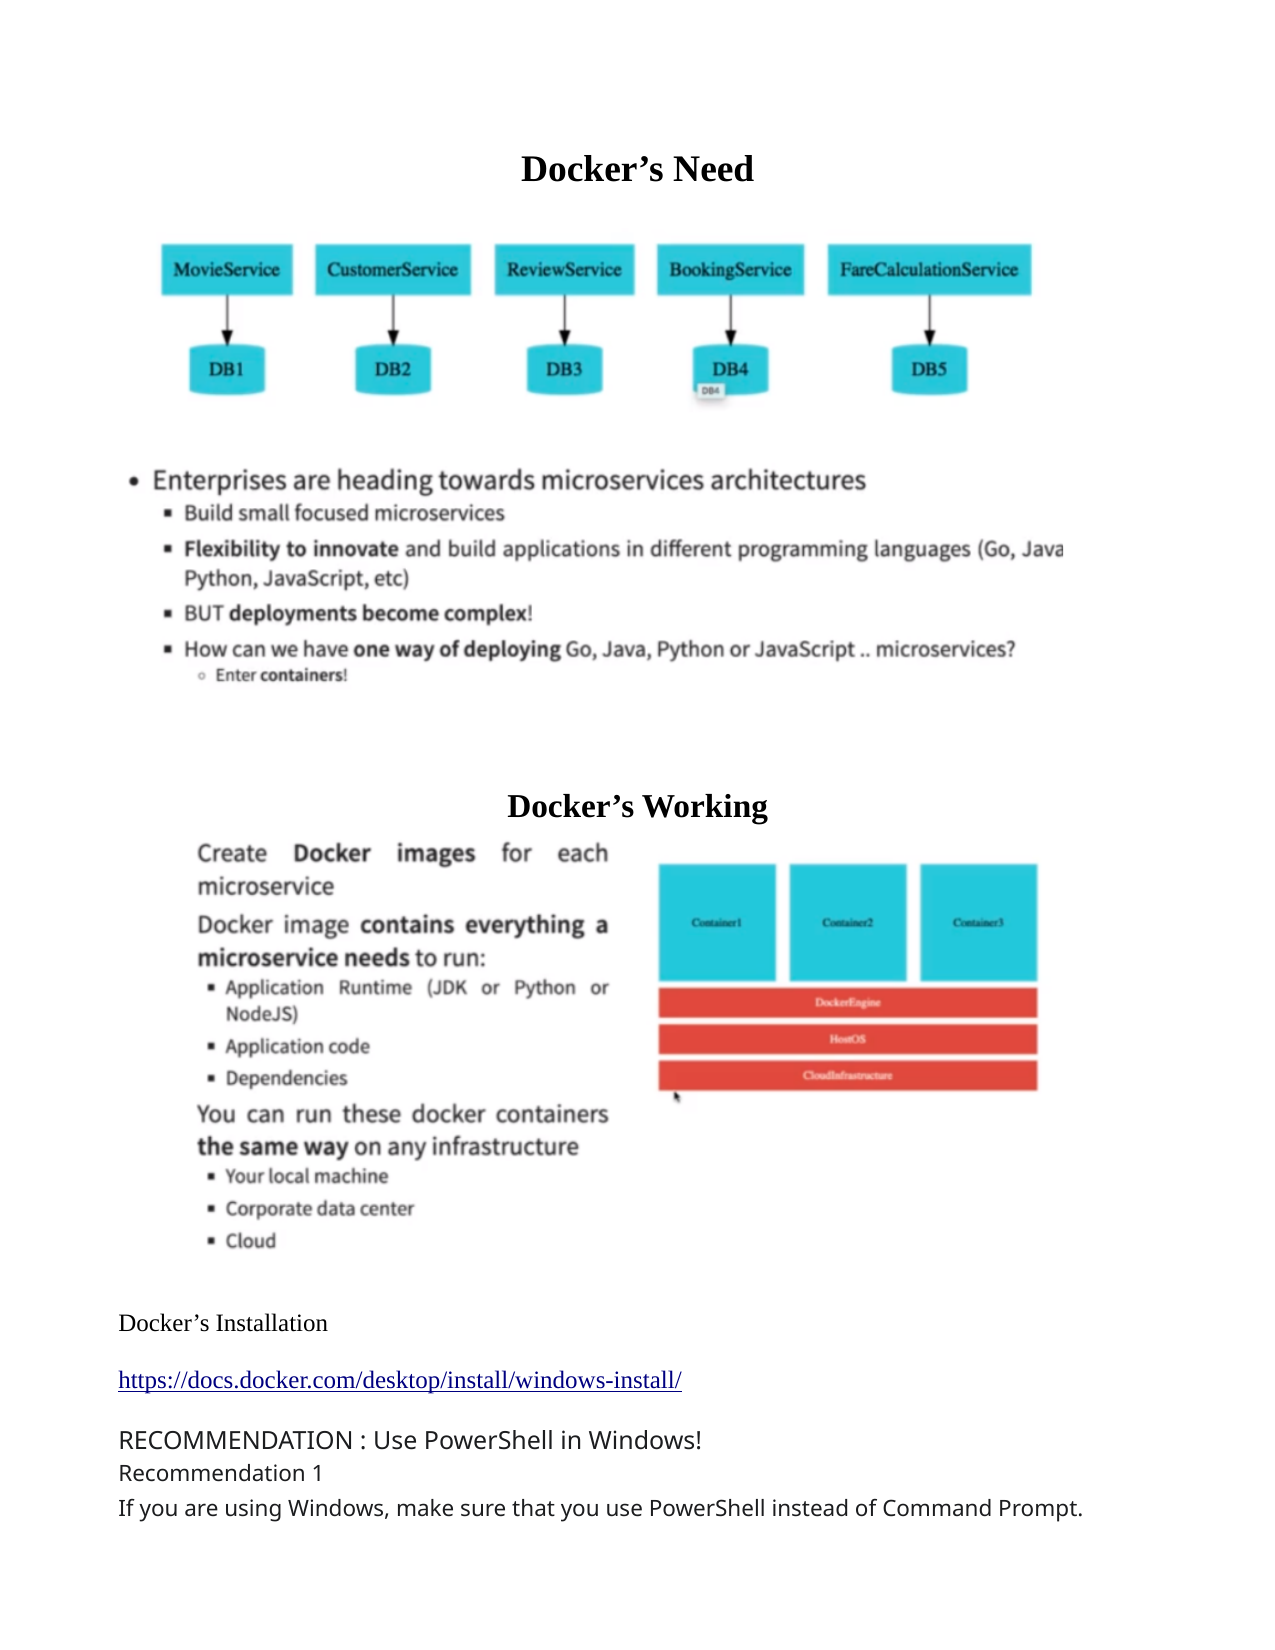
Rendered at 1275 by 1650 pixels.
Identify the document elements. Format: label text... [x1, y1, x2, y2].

text If you are using Windows, make sure that you use PowerShell instead of Command Prompt. [118, 1492, 1157, 1523]
text RECOMMENDATION : Use PowerShell in Windows! [118, 1423, 1157, 1457]
text Recommendation 1 [118, 1457, 1157, 1488]
text https://docs.docker.com/desktop/install/windows-install/ [118, 1366, 1157, 1394]
picture [195, 826, 1064, 1251]
text Docker’s Installation [118, 1308, 1157, 1337]
picture [127, 228, 1064, 701]
text Docker’s Need [118, 147, 1157, 190]
text Docker’s Working [118, 787, 1157, 825]
